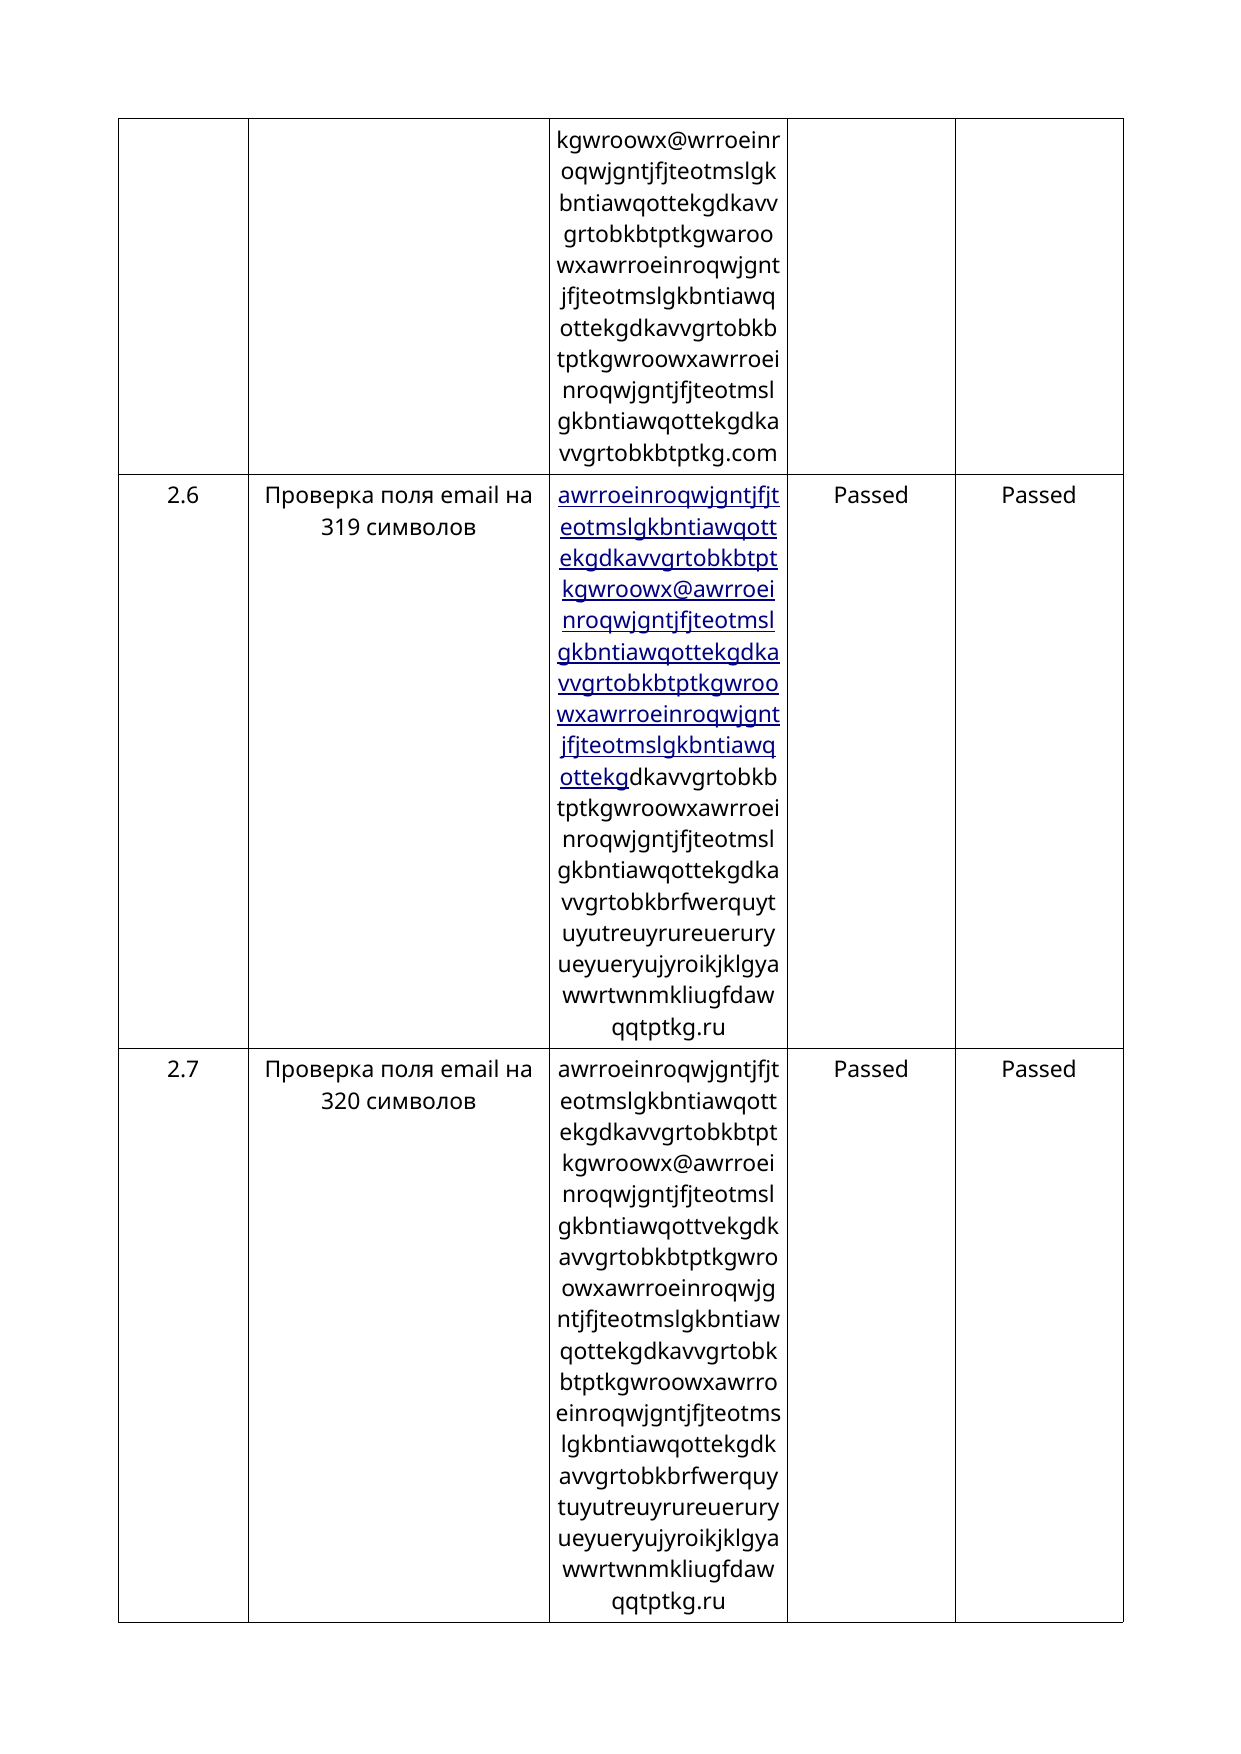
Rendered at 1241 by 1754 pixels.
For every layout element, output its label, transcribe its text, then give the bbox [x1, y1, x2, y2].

table_cell [249, 119, 549, 473]
table_cell 2.7 [119, 1049, 248, 1622]
table_cell Passed [788, 1049, 955, 1622]
table_cell awrroeinroqwjgntjfjteotmslgkbntiawqottekgdkavvgrtobkbtptkgwroowx@awrroeinroqwjgntjfjteotmslgkbntiawqottekgdkavvgrtobkbtptkgwroowxawrroeinroqwjgntjfjteotmslgkbntiawqottekgdkavvgrtobkbtptkgwroowxawrroeinroqwjgntjfjteotmslgkbntiawqottekgdkavvgrtobkbrfwerquytuyutreuyrureueruryueyueryujyroikjklgyawwrtwnmkliugfdawqqtptkg.ru [550, 475, 787, 1047]
table_cell Passed [956, 1049, 1123, 1622]
table_cell Passed [788, 475, 955, 1047]
table_cell [119, 119, 248, 473]
table_cell kgwroowx@wrroeinroqwjgntjfjteotmslgkbntiawqottekgdkavvgrtobkbtptkgwaroowxawrroeinroqwjgntjfjteotmslgkbntiawqottekgdkavvgrtobkbtptkgwroowxawrroeinroqwjgntjfjteotmslgkbntiawqottekgdkavvgrtobkbtptkg.com [550, 119, 787, 473]
table_cell 2.6 [119, 475, 248, 1047]
table_cell Проверка поля email на 319 символов [249, 475, 549, 1047]
table_cell [956, 119, 1123, 473]
table_cell Passed [956, 475, 1123, 1047]
table_cell [788, 119, 955, 473]
table_cell awrroeinroqwjgntjfjteotmslgkbntiawqottekgdkavvgrtobkbtptkgwroowx@awrroeinroqwjgntjfjteotmslgkbntiawqottvekgdkavvgrtobkbtptkgwroowxawrroeinroqwjgntjfjteotmslgkbntiawqottekgdkavvgrtobkbtptkgwroowxawrroeinroqwjgntjfjteotmslgkbntiawqottekgdkavvgrtobkbrfwerquytuyutreuyrureueruryueyueryujyroikjklgyawwrtwnmkliugfdawqqtptkg.ru [550, 1049, 787, 1622]
table_cell Проверка поля email на 320 символов [249, 1049, 549, 1622]
